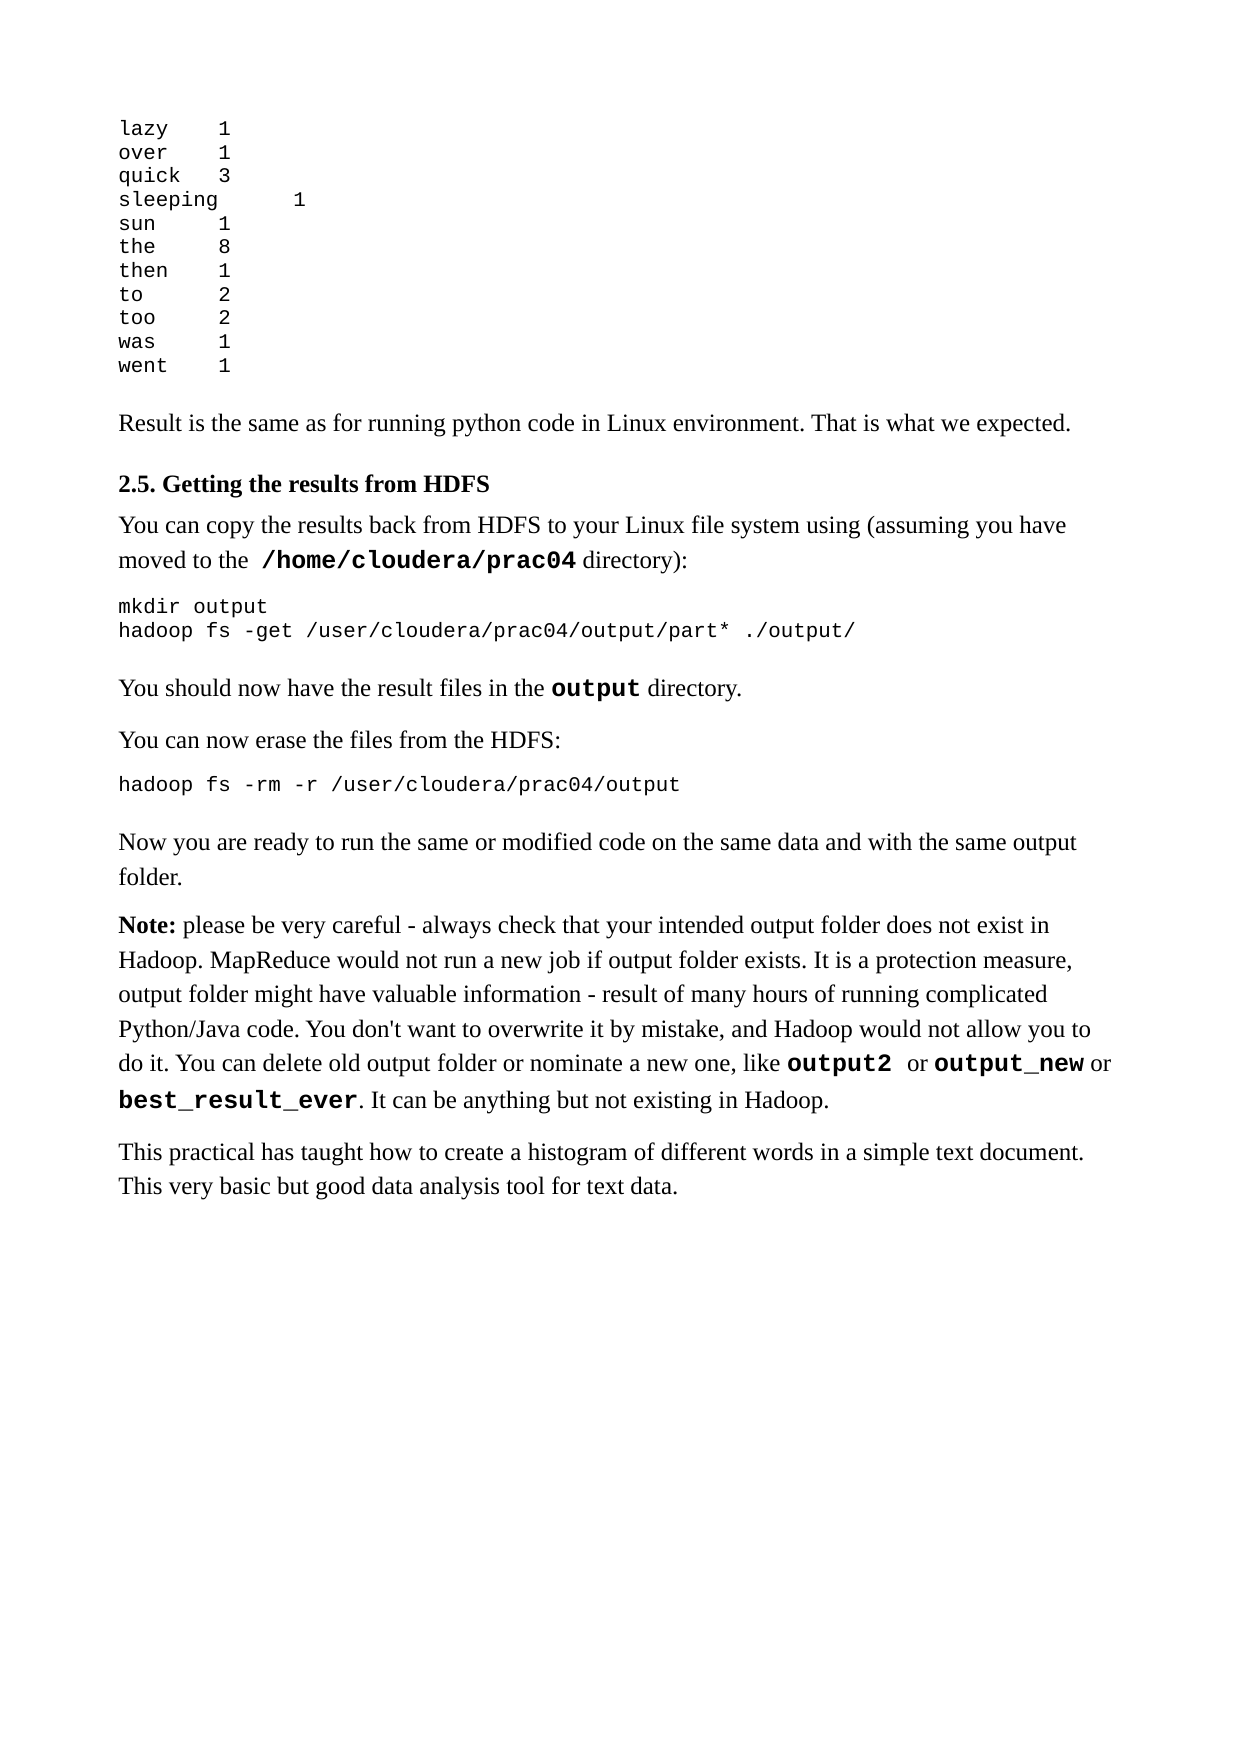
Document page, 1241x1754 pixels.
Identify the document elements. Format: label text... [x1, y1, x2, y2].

text sun 1 [118, 213, 1122, 236]
text You can now erase the files from the HDFS: [118, 725, 1122, 754]
text lazy 1 [118, 118, 1122, 142]
text You can copy the results back from HDFS to your Linux file system using (assuming you have moved to the /home/cloudera/prac04 directory): [118, 511, 1122, 576]
text then 1 [118, 260, 1122, 284]
text hadoop fs -get /user/cloudera/prac04/output/part* ./output/ [118, 620, 1122, 644]
text Note: please be very careful - always check that your intended output folder does not exist in Hadoop. MapReduce would not run a new job if output folder exists. It is a protection measure, output folder might have valuable information - result of many hours of running complicated Python/Java code. You don't want to overwrite it by mistake, and Hadoop would not allow you to do it. You can delete old output folder or nominate a new one, like output2 or output_new or best_result_ever. It can be anything but not existing in Hadoop. [118, 911, 1122, 1116]
text Result is the same as for running python code in Linux environment. That is what we expected. [118, 408, 1122, 436]
text over 1 [118, 142, 1122, 165]
text Now you are ready to run the same or modified code on the same data and with the same output folder. [118, 827, 1122, 890]
text You should now have the result files in the output directory. [118, 673, 1122, 704]
text was 1 [118, 331, 1122, 354]
subtitle 2.5. Getting the results from HDFS [118, 469, 1122, 498]
text quick 3 [118, 165, 1122, 189]
text went 1 [118, 354, 1122, 378]
text sleeping 1 [118, 189, 1122, 213]
text too 2 [118, 307, 1122, 331]
text the 8 [118, 236, 1122, 260]
text This practical has taught how to create a histogram of different words in a simple text document. This very basic but good data analysis tool for text data. [118, 1137, 1122, 1200]
text hadoop fs -rm -r /user/cloudera/prac04/output [118, 774, 1122, 798]
text mkdir output [118, 597, 1122, 620]
text to 2 [118, 284, 1122, 307]
